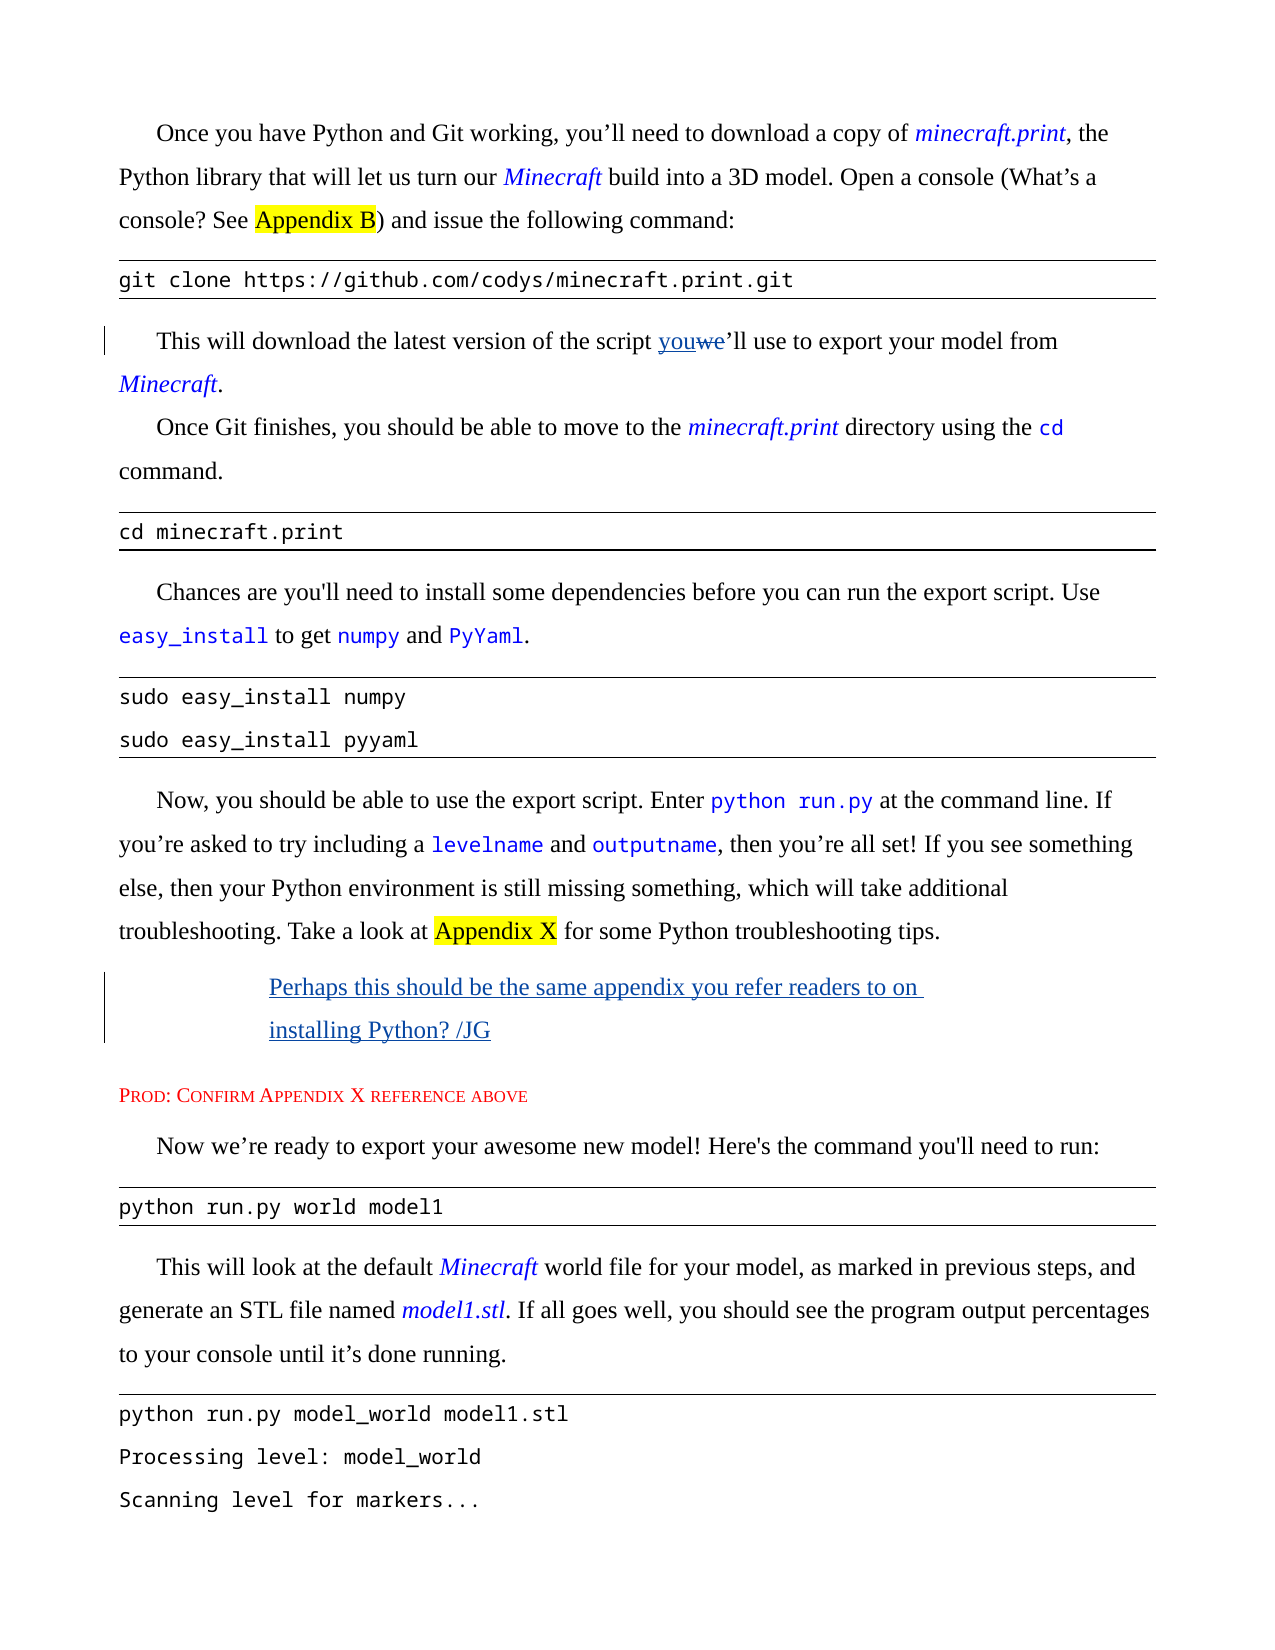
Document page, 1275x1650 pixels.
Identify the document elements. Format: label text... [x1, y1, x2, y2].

text python run.py world model1 [118, 1188, 1156, 1226]
text sudo easy_install pyyaml [118, 725, 1156, 758]
text This will look at the default Minecraft world file for your model, as marked in previous steps, and generate an STL file named model1.stl. If all goes well, you should see the program output percentages to your console until it’s done running. [118, 1252, 1156, 1367]
text Scanning level for markers... [118, 1485, 1156, 1513]
text python run.py model_world model1.stl [118, 1395, 1156, 1428]
text This will download the latest version of the script you’ll use to export your model from Minecraft. [118, 326, 1156, 398]
text git clone https://github.com/codys/minecraft.print.git [118, 261, 1156, 299]
text Processing level: model_world [118, 1442, 1156, 1471]
text Perhaps this should be the same appendix you refer readers to on installing Python? /JG [268, 972, 1006, 1043]
text cd minecraft.print [118, 513, 1156, 551]
text Now, you should be able to use the export script. Enter python run.py at the command line. If you’re asked to try including a levelname and outputname, then you’re all set! If you see something else, then your Python environment is still missing something, which will take additional troubleshooting. Take a look at Appendix X for some Python troubleshooting tips. [118, 785, 1156, 945]
text Now we’re ready to export your awesome new model! Here's the command you'll need to run: [118, 1131, 1156, 1160]
text Chances are you'll need to install some dependencies before you can run the export script. Use easy_install to get numpy and PyYaml. [118, 577, 1156, 650]
text Prod: Confirm Appendix X reference above [118, 1083, 1156, 1107]
text sudo easy_install numpy [118, 678, 1156, 711]
text Once Git finishes, you should be able to move to the minecraft.print directory using the cd command. [118, 412, 1156, 485]
text Once you have Python and Git working, you’ll need to download a copy of minecraft.print, the Python library that will let us turn our Minecraft build into a 3D model. Open a console (What’s a console? See Appendix B) and issue the following command: [118, 118, 1156, 233]
